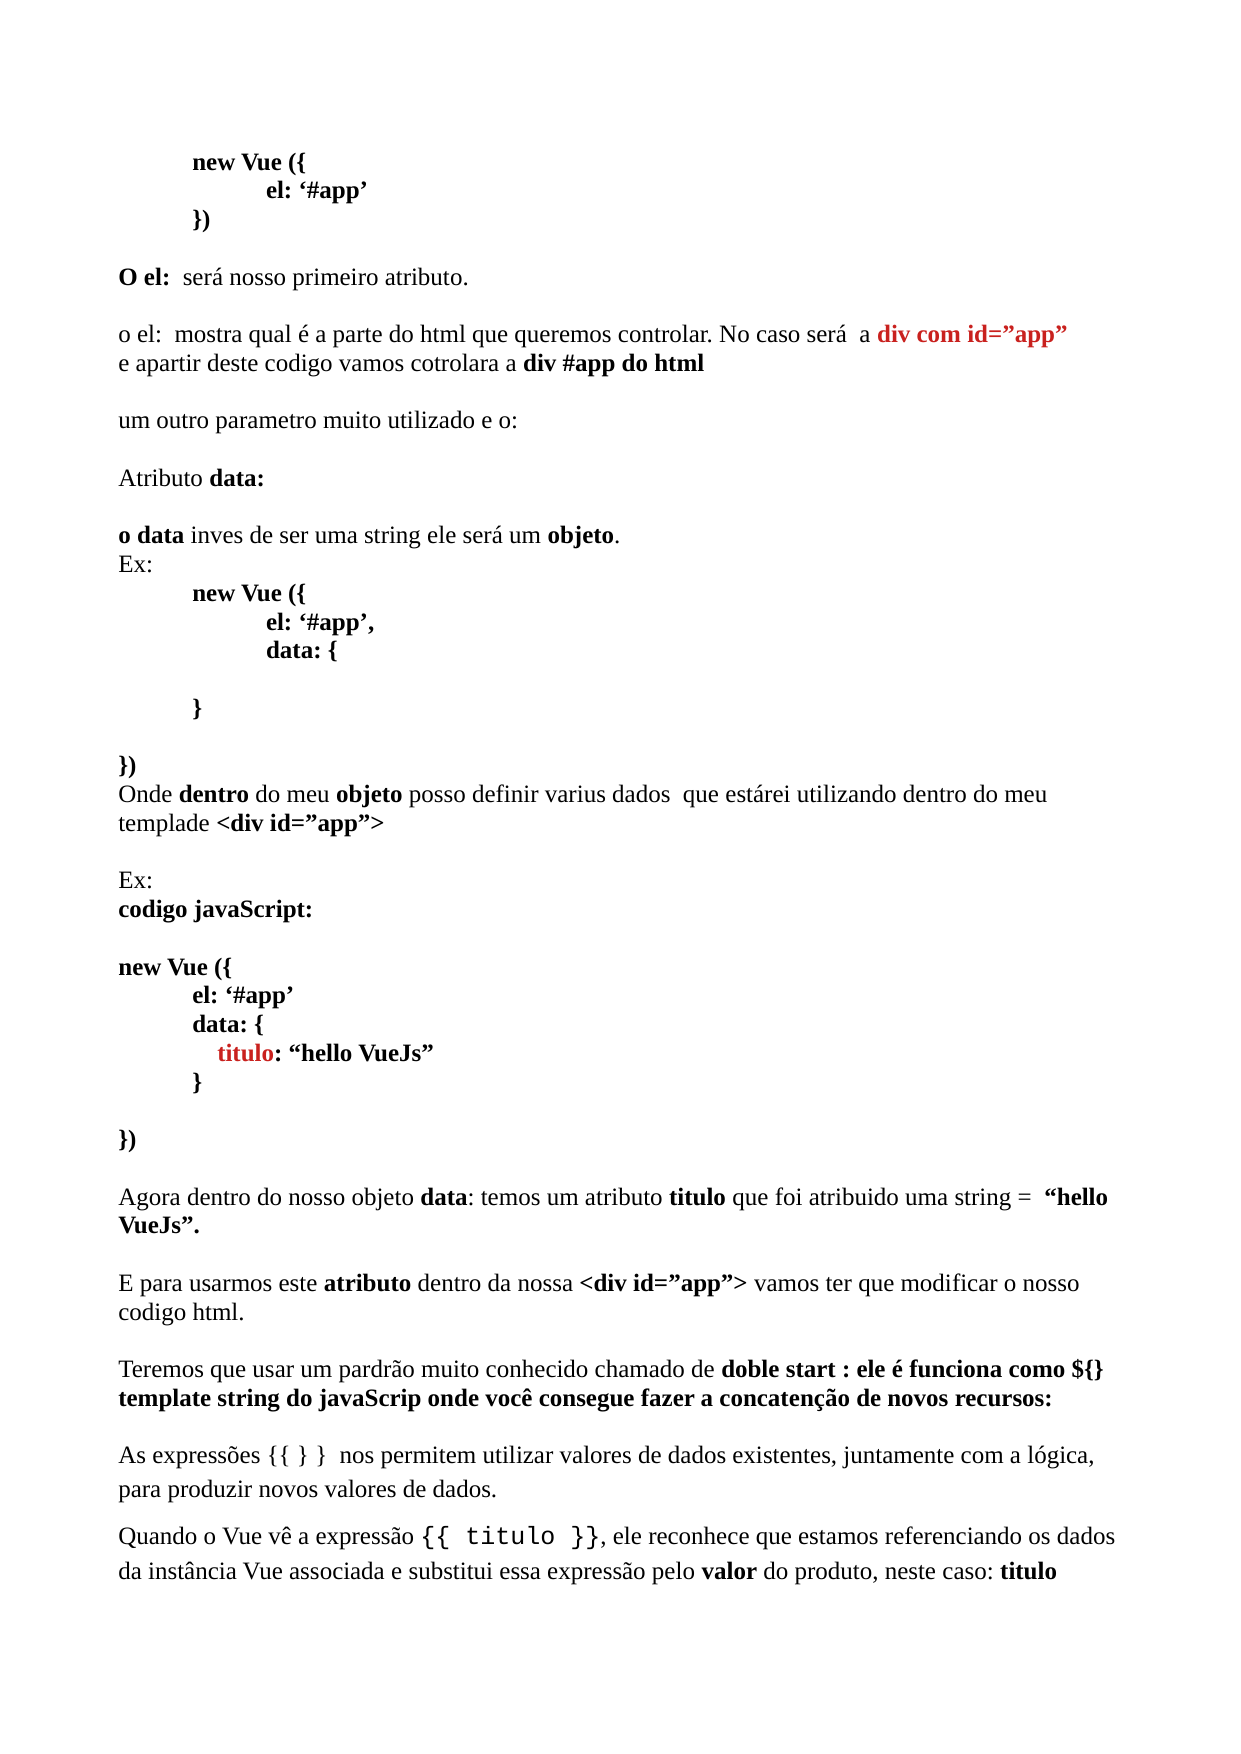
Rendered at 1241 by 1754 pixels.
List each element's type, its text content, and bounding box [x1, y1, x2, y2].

text el: ‘#app’ [118, 176, 1122, 204]
text data: { [118, 1009, 1122, 1038]
text As expressões {{ } } nos permitem utilizar valores de dados existentes, juntamente com a lógica, para produzir novos valores de dados. [118, 1441, 1122, 1502]
text o el: mostra qual é a parte do html que queremos controlar. No caso será a div com id=”app” [118, 319, 1122, 348]
text Ex: [118, 549, 1122, 578]
text data: { [118, 636, 1122, 664]
text Onde dentro do meu objeto posso definir varius dados que estárei utilizando dentro do meu templade <div id=”app”> [118, 779, 1122, 837]
text el: ‘#app’ [118, 981, 1122, 1009]
text um outro parametro muito utilizado e o: [118, 406, 1122, 434]
text O el: será nosso primeiro atributo. [118, 262, 1122, 291]
text Ex: [118, 866, 1122, 894]
text codigo javaScript: [118, 894, 1122, 923]
text el: ‘#app’, [118, 607, 1122, 636]
text new Vue ({ [118, 578, 1122, 607]
text Teremos que usar um pardrão muito conhecido chamado de doble start : ele é funciona como ${} template string do javaScrip onde você consegue fazer a concatenção de novos recursos: [118, 1354, 1122, 1412]
text o data inves de ser uma string ele será um objeto. [118, 521, 1122, 549]
text e apartir deste codigo vamos cotrolara a div #app do html [118, 348, 1122, 377]
text } [118, 1067, 1122, 1096]
text titulo: “hello VueJs” [118, 1038, 1122, 1067]
text }) [118, 1124, 1122, 1153]
text new Vue ({ [118, 952, 1122, 981]
text }) [118, 204, 1122, 233]
text } [118, 693, 1122, 722]
text Atributo data: [118, 463, 1122, 492]
text Quando o Vue vê a expressão {{ titulo }}, ele reconhece que estamos referenciando os dados da instância Vue associada e substitui essa expressão pelo valor do produto, neste caso: titulo [118, 1521, 1122, 1585]
text new Vue ({ [118, 147, 1122, 176]
text Agora dentro do nosso objeto data: temos um atributo titulo que foi atribuido uma string = “hello VueJs”. [118, 1182, 1122, 1239]
text }) [118, 751, 1122, 779]
text E para usarmos este atributo dentro da nossa <div id=”app”> vamos ter que modificar o nosso codigo html. [118, 1268, 1122, 1326]
